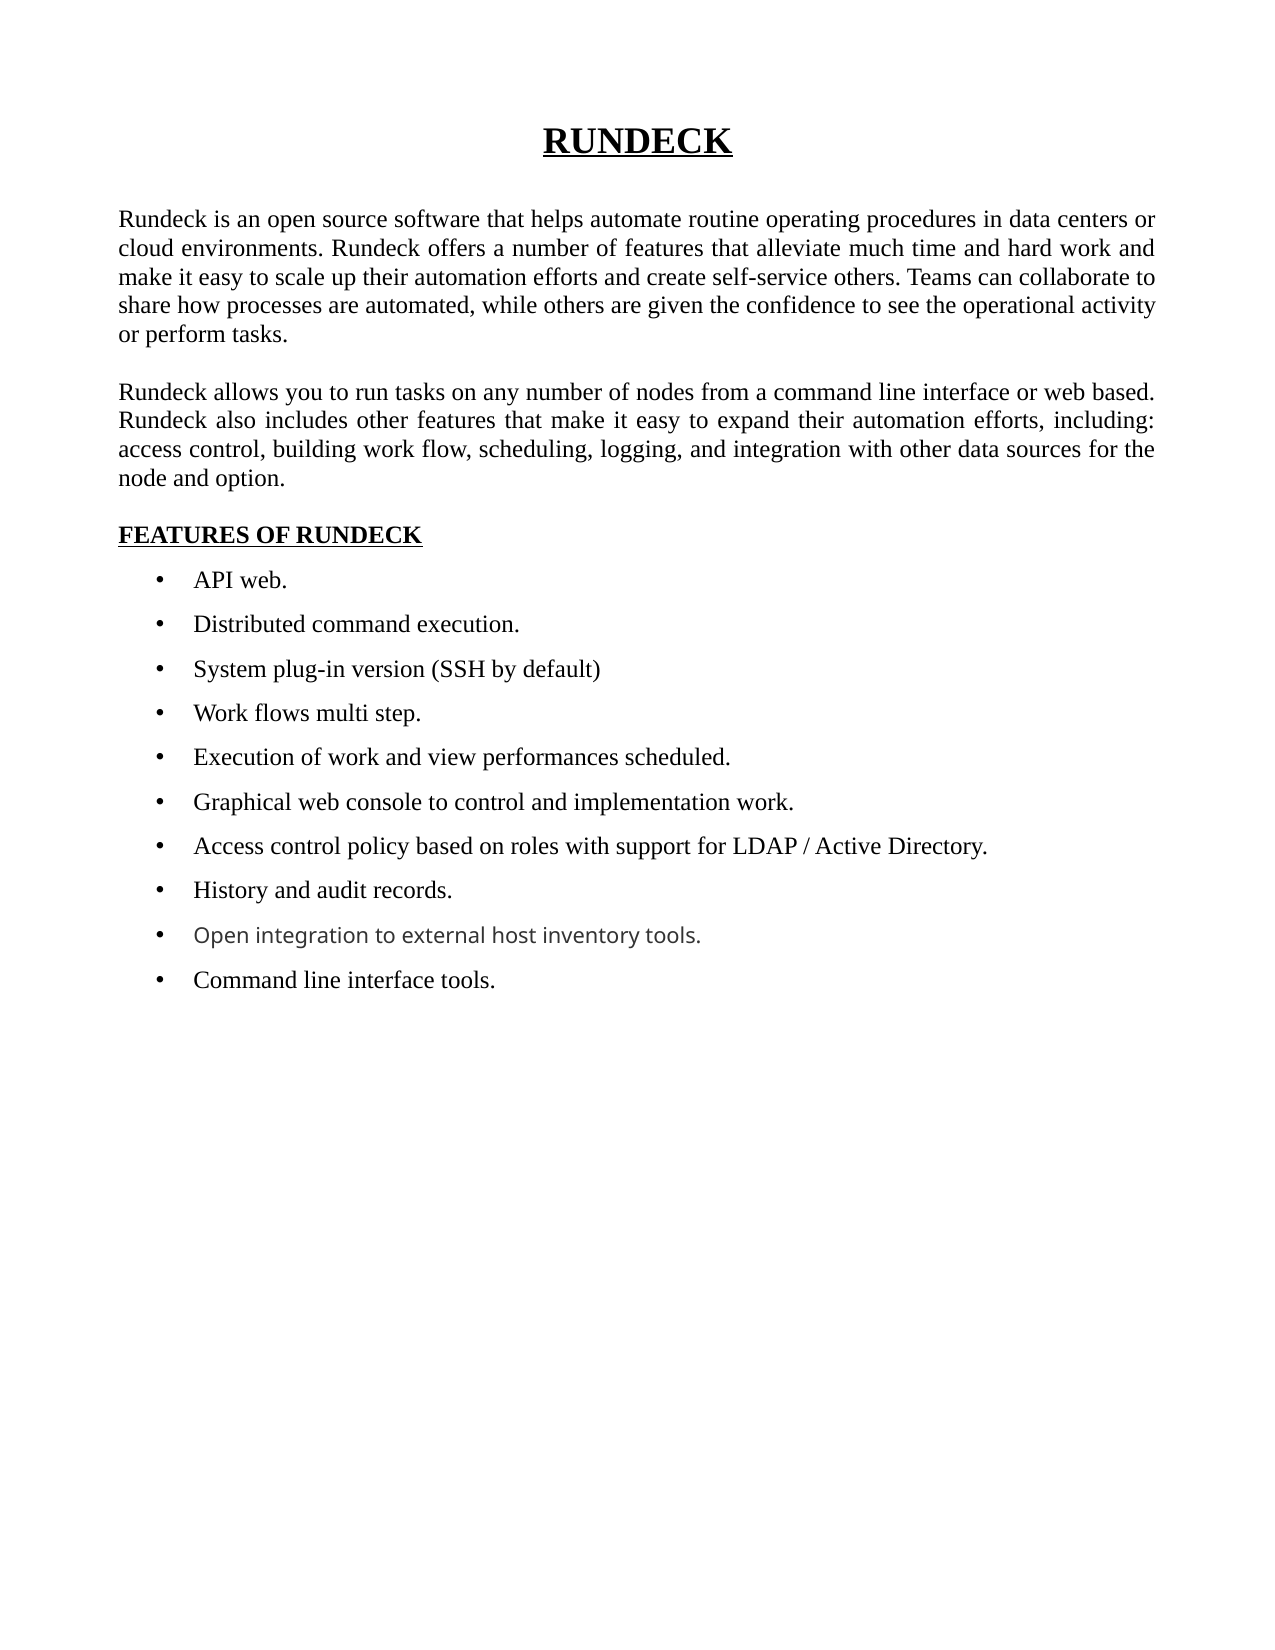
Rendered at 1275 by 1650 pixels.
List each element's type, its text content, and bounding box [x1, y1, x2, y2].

list Execution of work and view performances scheduled. [156, 742, 1157, 771]
list Work flows multi step. [156, 698, 1157, 727]
list Distributed command execution. [156, 609, 1157, 638]
list API web. [156, 565, 1157, 594]
list Open integration to external host inventory tools. [156, 920, 1157, 950]
list Access control policy based on roles with support for LDAP / Active Directory. [156, 831, 1157, 860]
text FEATURES OF RUNDECK [118, 521, 1157, 549]
text Rundeck is an open source software that helps automate routine operating procedures in data centers or cloud environments. Rundeck offers a number of features that alleviate much time and hard work and make it easy to scale up their automation efforts and create self-service others. Teams can collaborate to share how processes are automated, while others are given the confidence to see the operational activity or perform tasks. [118, 204, 1157, 348]
list System plug-in version (SSH by default) [156, 654, 1157, 682]
text Rundeck allows you to run tasks on any number of nodes from a command line interface or web based. Rundeck also includes other features that make it easy to expand their automation efforts, including: access control, building work flow, scheduling, logging, and integration with other data sources for the node and option. [118, 377, 1157, 492]
list Graphical web console to control and implementation work. [156, 787, 1157, 816]
list Command line interface tools. [156, 965, 1157, 994]
text RUNDECK [118, 118, 1157, 161]
list History and audit records. [156, 876, 1157, 904]
